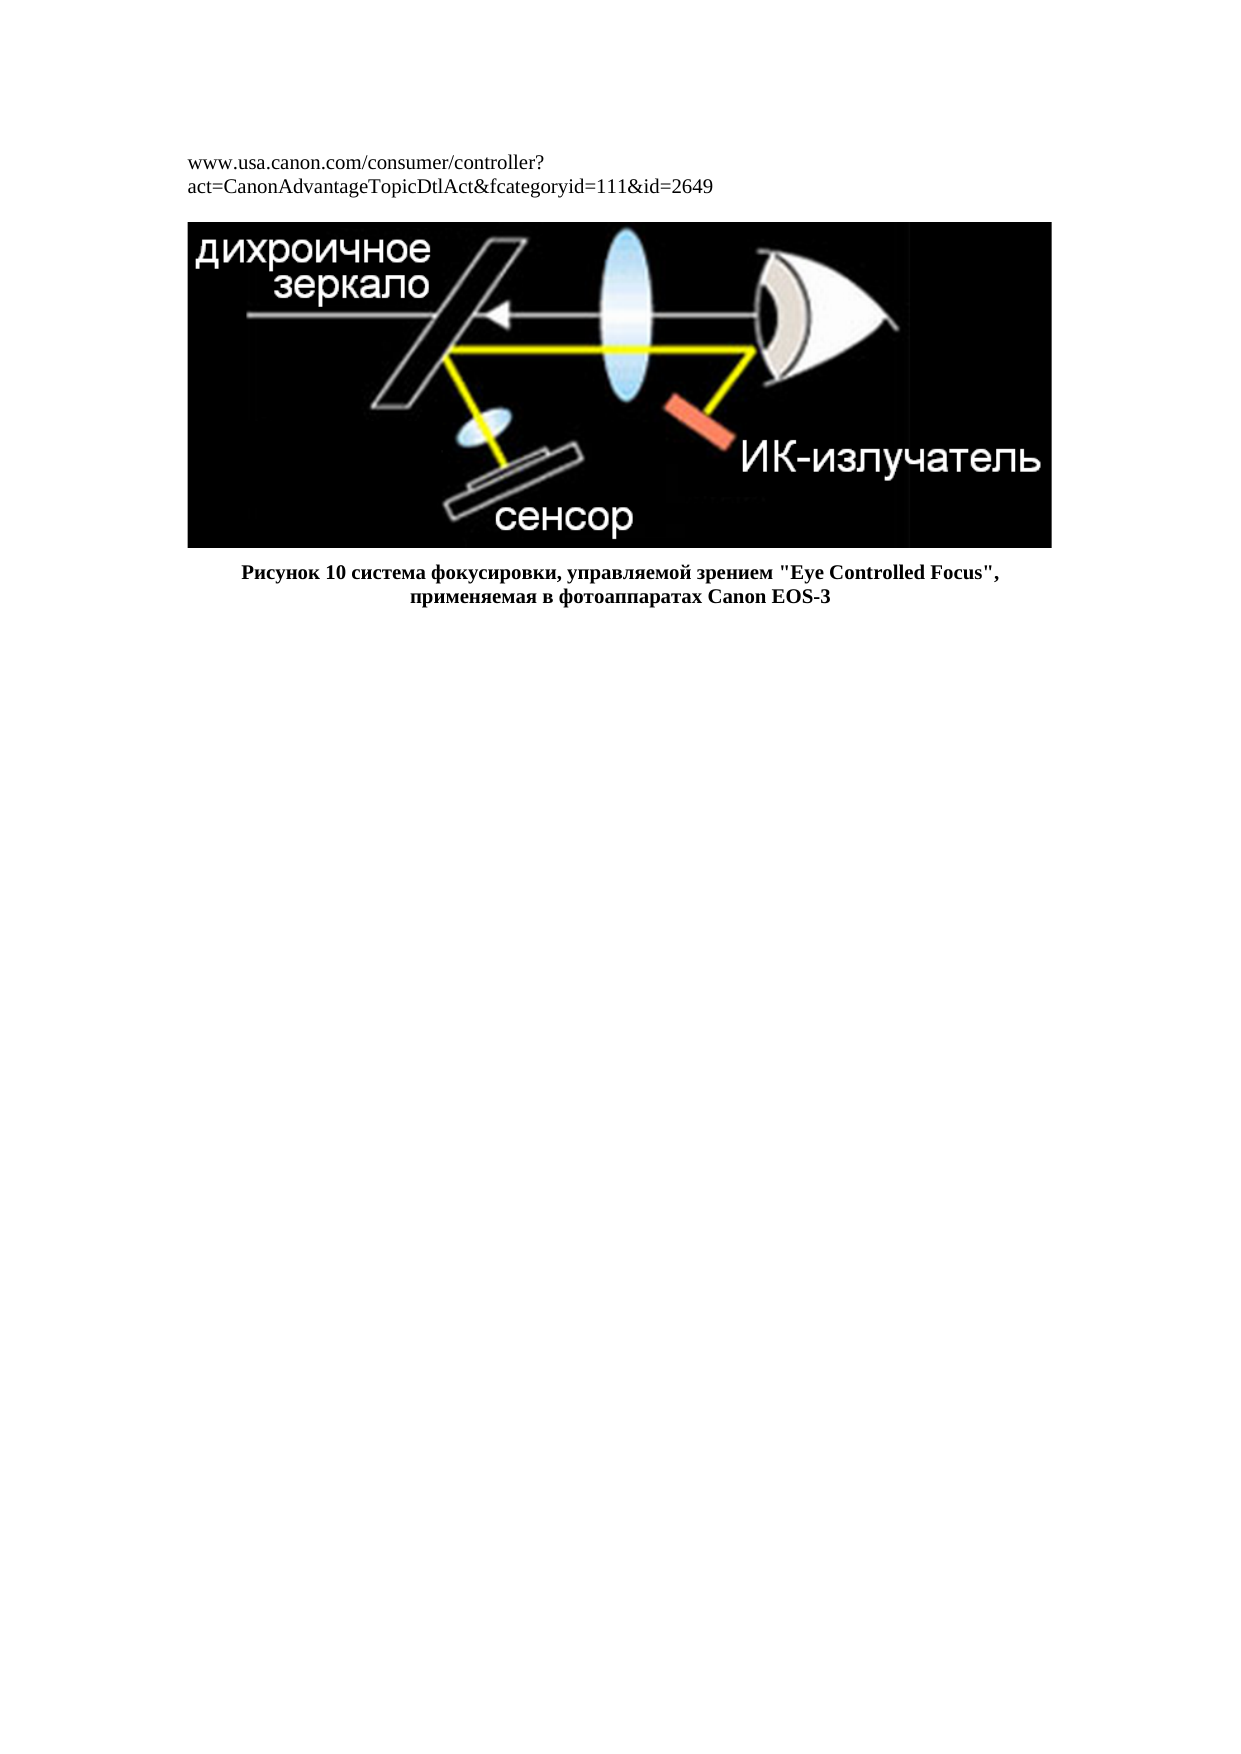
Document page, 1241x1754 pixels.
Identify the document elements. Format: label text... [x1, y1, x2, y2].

text www.usa.canon.com/consumer/controller?act=CanonAdvantageTopicDtlAct&fcategoryid=111&id=2649 [187, 150, 1053, 198]
text Рисунок 10 система фокусировки, управляемой зрением "Eye Controlled Focus", применяемая в фотоаппаратах Canon EOS-3 [187, 560, 1053, 608]
picture [187, 222, 1052, 548]
